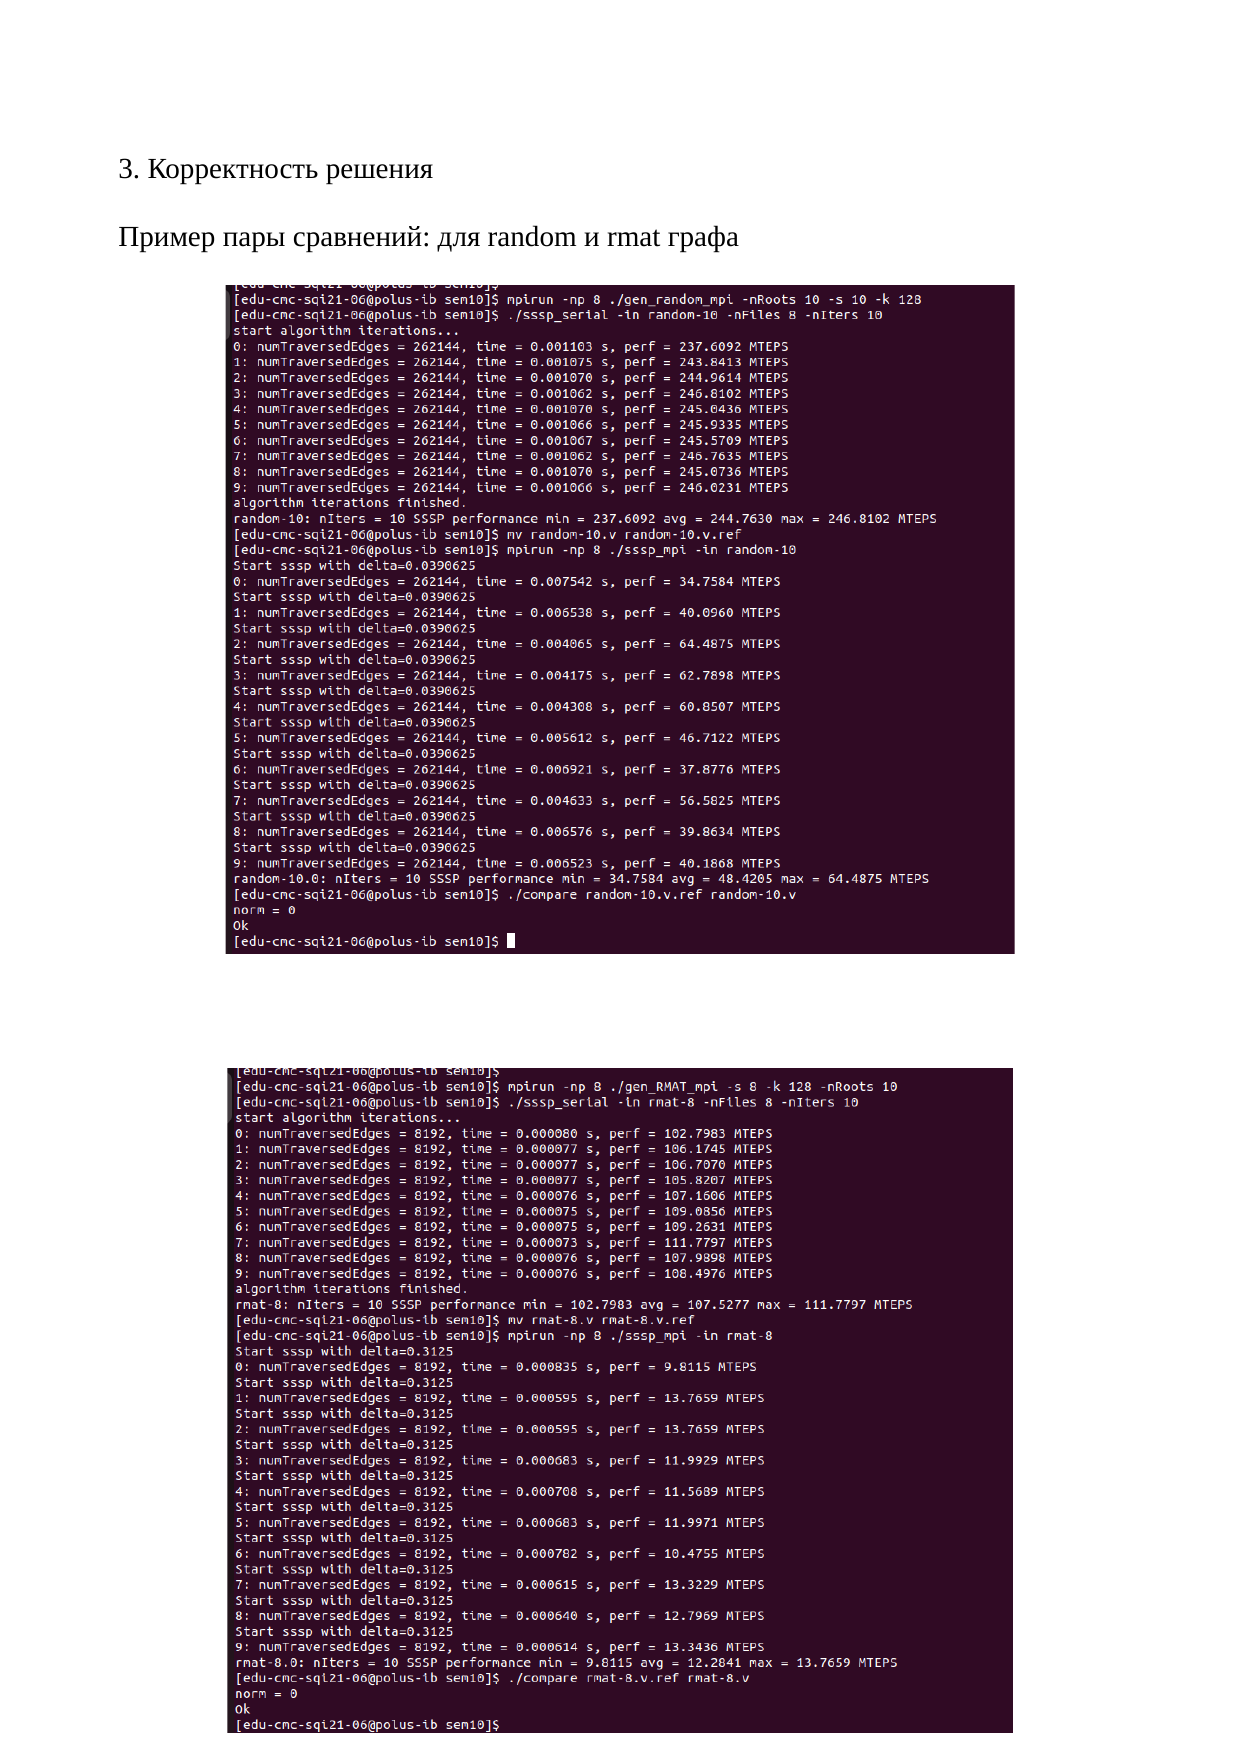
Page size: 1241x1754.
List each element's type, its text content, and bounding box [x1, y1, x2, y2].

text 3. Корректность решения [118, 152, 1122, 185]
picture [227, 1068, 1013, 1733]
picture [225, 285, 1015, 954]
text Пример пары сравнений: для random и rmat графа [118, 219, 1122, 252]
